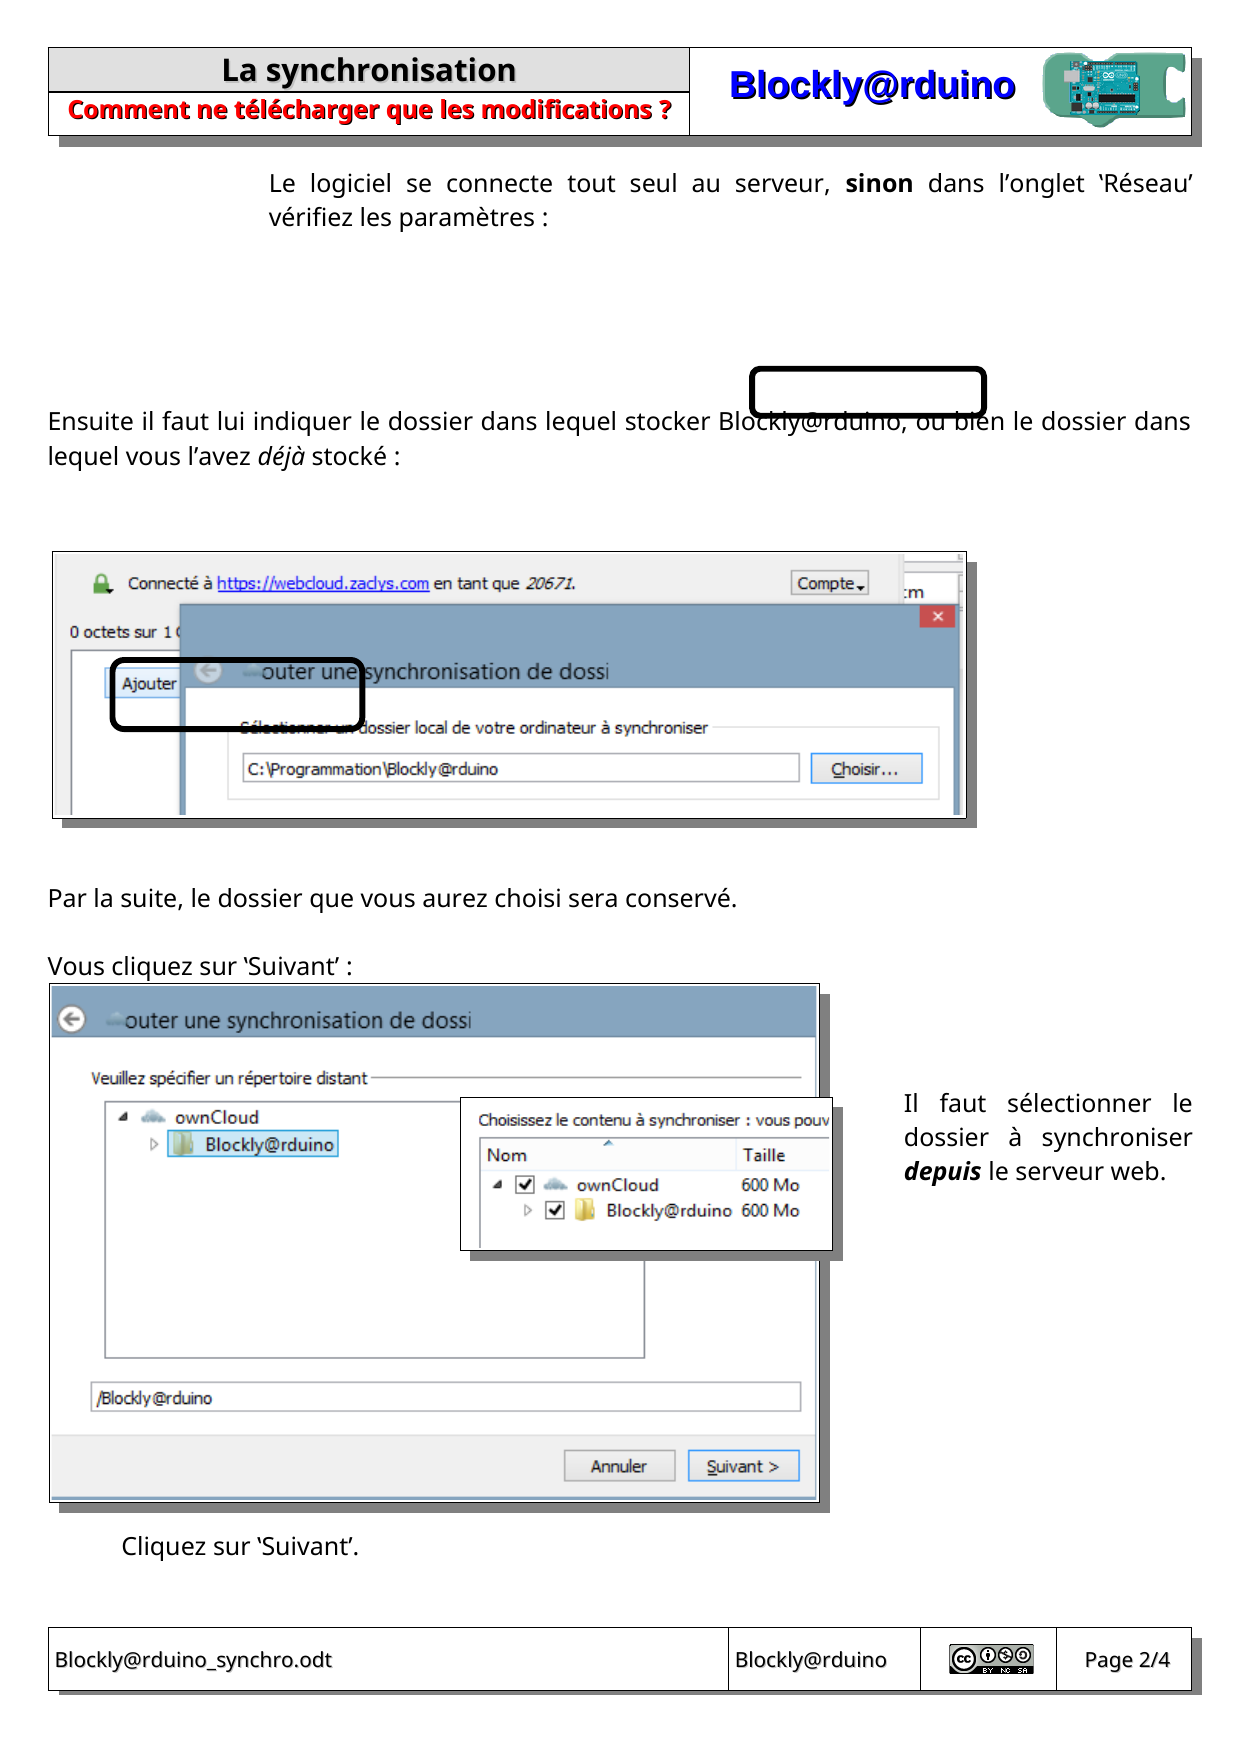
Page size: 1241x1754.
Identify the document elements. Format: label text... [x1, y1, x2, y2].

picture [54, 554, 963, 815]
text Il faut sélectionner le dossier à synchroniser depuis le serveur web. [830, 1085, 1193, 1187]
text Par la suite, le dossier que vous aurez choisi sera conservé. [47, 881, 1193, 915]
picture [1040, 49, 1188, 129]
text Vous cliquez sur ‛Suivant’ : [47, 949, 1193, 983]
picture [51, 986, 817, 1500]
text Ensuite il faut lui indiquer le dossier dans lequel stocker Blockly@rduino, ou bien le dossier dans lequel vous l’avez déjà stocké : [47, 404, 1193, 472]
text Cliquez sur ‛Suivant’. [121, 1528, 1193, 1562]
text Le logiciel se connecte tout seul au serveur, sinon dans l’onglet ‛Réseau’ vérifiez les paramètres : [268, 166, 1193, 234]
picture [949, 1644, 1034, 1674]
picture [463, 1100, 830, 1248]
